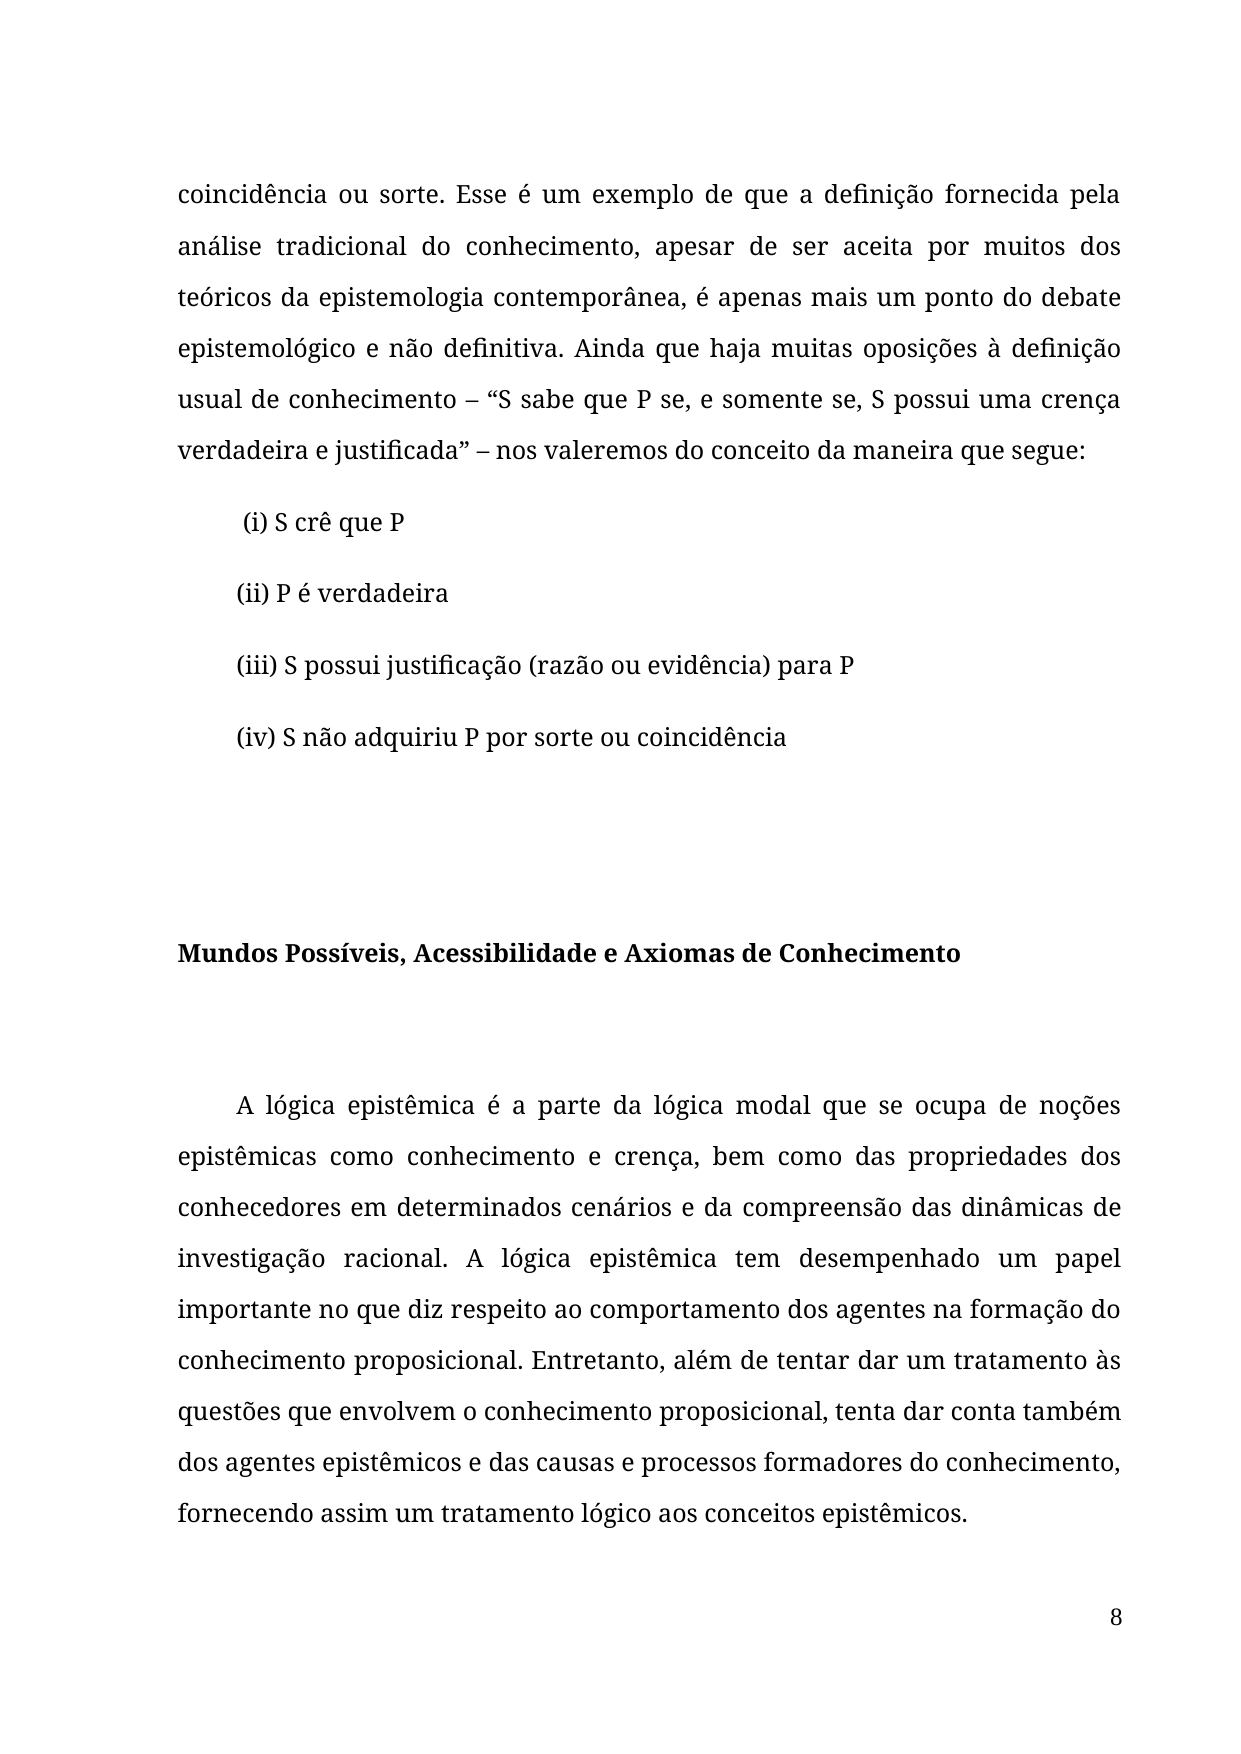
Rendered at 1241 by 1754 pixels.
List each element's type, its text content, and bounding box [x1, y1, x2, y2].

text Mundos Possíveis, Acessibilidade e Axiomas de Conhecimento [177, 936, 1122, 969]
text (i) S crê que P [177, 504, 1122, 538]
text coincidência ou sorte. Esse é um exemplo de que a definição fornecida pela análise tradicional do conhecimento, apesar de ser aceita por muitos dos teóricos da epistemologia contemporânea, é apenas mais um ponto do debate epistemológico e não definitiva. Ainda que haja muitas oposições à definição usual de conhecimento – “S sabe que P se, e somente se, S possui uma crença verdadeira e justificada” – nos valeremos do conceito da maneira que segue: [177, 177, 1122, 466]
text (ii) P é verdadeira [177, 576, 1122, 610]
text (iii) S possui justificação (razão ou evidência) para P [177, 648, 1122, 682]
text (iv) S não adquiriu P por sorte ou coincidência [177, 720, 1122, 754]
text A lógica epistêmica é a parte da lógica modal que se ocupa de noções epistêmicas como conhecimento e crença, bem como das propriedades dos conhecedores em determinados cenários e da compreensão das dinâmicas de investigação racional. A lógica epistêmica tem desempenhado um papel importante no que diz respeito ao comportamento dos agentes na formação do conhecimento proposicional. Entretanto, além de tentar dar um tratamento às questões que envolvem o conhecimento proposicional, tenta dar conta também dos agentes epistêmicos e das causas e processos formadores do conhecimento, fornecendo assim um tratamento lógico aos conceitos epistêmicos. [177, 1088, 1122, 1530]
